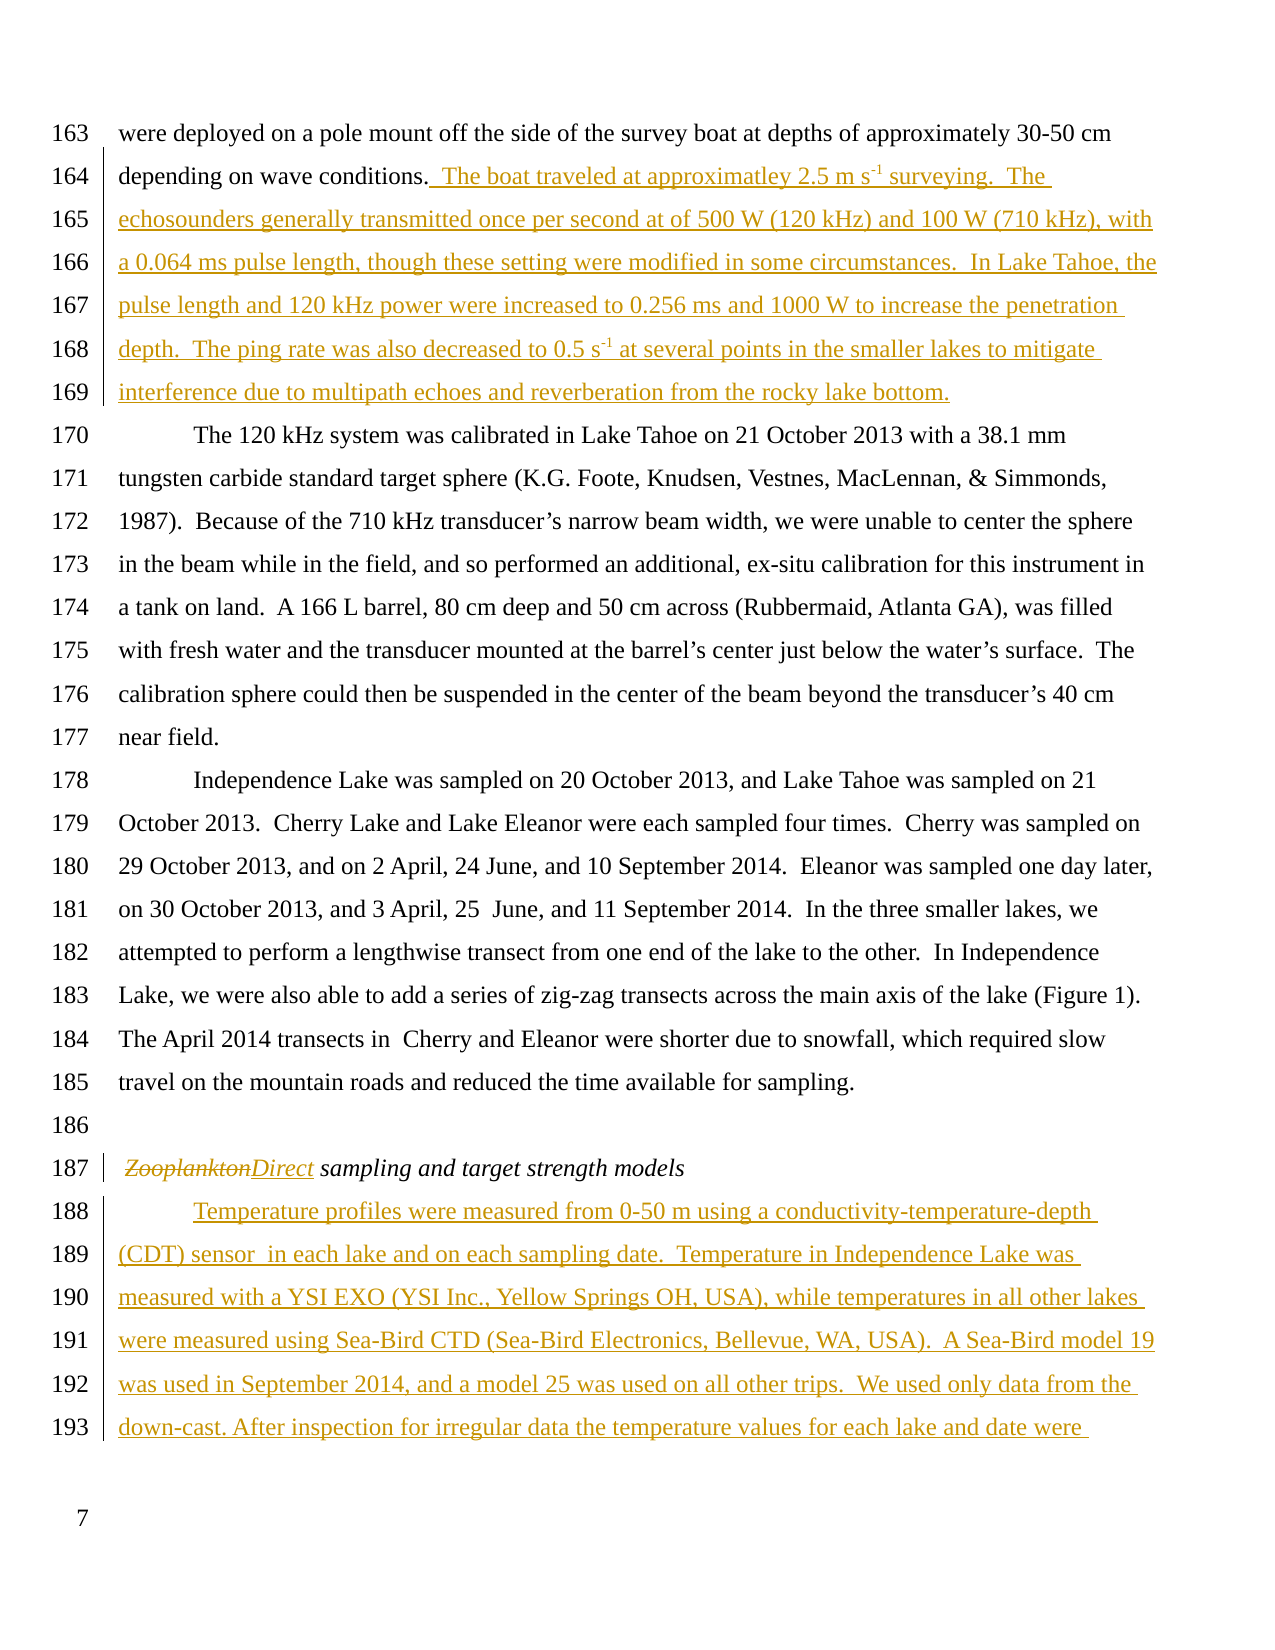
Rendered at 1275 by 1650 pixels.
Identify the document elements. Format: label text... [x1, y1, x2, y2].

text Temperature profiles were measured from 0-50 m using a conductivity-temperature-depth (CDT) sensor in each lake and on each sampling date. Temperature in Independence Lake was measured with a YSI EXO (YSI Inc., Yellow Springs OH, USA), while temperatures in all other lakes were measured using Sea-Bird CTD (Sea-Bird Electronics, Bellevue, WA, USA). A Sea-Bird model 19 was used in September 2014, and a model 25 was used on all other trips. We used only data from the down-cast. After inspection for irregular data the temperature values for each lake and date were [118, 1196, 1157, 1441]
text Surveys were run from outboard-powered boats trailered to each lake. Because of the recent Rim Fire, camping was not permitted near Cherry Lake or Lake Eleanor, and the survey boats had to be towed in and out over 60 km of mountain roads, restricting our sampling to daylight hours. Acoustic volume backscatter was recorded at two frequencies, 120 and 710 kHz. Volume backscatter can be expressed either in logarithmic form as “mean volume backscattering strength” SV, or a linear form as “volume backscattering coefficient,” sV (with units of m-1), related by the equation SV = 10log10(sV)(MacLennan et al., 2002)⁠. For sound-scattering objects of a given type and size, the volume backscattering coefficient is proportional to their numerical density in the water. The 120 kHz echosounder was a Simrad ES60 with a split-beam transducer (7° beam width), which can accurately measure the target strength of individual fish in situ. The 710 kHz echosounder was a Simrad EK60 with a single-beam (2.8° beam width) transducer. This high-frequency system could detect small (<1 mm) zooplankton (Holliday & Pieper, 1995; Warren et al., 2016)⁠, but its effective range was limited to approximately 30 m due to sound attenuation in water. Both transducers were deployed on a pole mount off the side of the survey boat at depths of approximately 30-50 cm depending on wave conditions. The boat traveled at approximatley 2.5 m s-1 surveying. The echosounders generally transmitted once per second at of 500 W (120 kHz) and 100 W (710 kHz), with a 0.064 ms pulse length, though these setting were modified in some circumstances. In Lake Tahoe, the pulse length and 120 kHz power were increased to 0.256 ms and 1000 W to increase the penetration depth. The ping rate was also decreased to 0.5 s-1 at several points in the smaller lakes to mitigate interference due to multipath echoes and reverberation from the rocky lake bottom. [118, 118, 1157, 272]
text Direct sampling and target strength models [118, 1153, 1157, 1182]
text Surveys were run from outboard-powered boats trailered to each lake. Because of the recent Rim Fire, camping was not permitted near Cherry Lake or Lake Eleanor, and the survey boats had to be towed in and out over 60 km of mountain roads, restricting our sampling to daylight hours. Acoustic volume backscatter was recorded at two frequencies, 120 and 710 kHz. Volume backscatter can be expressed either in logarithmic form as “mean volume backscattering strength” SV, or a linear form as “volume backscattering coefficient,” sV (with units of m-1), related by the equation SV = 10log10(sV)(MacLennan et al., 2002)⁠. For sound-scattering objects of a given type and size, the volume backscattering coefficient is proportional to their numerical density in the water. The 120 kHz echosounder was a Simrad ES60 with a split-beam transducer (7° beam width), which can accurately measure the target strength of individual fish in situ. The 710 kHz echosounder was a Simrad EK60 with a single-beam (2.8° beam width) transducer. This high-frequency system could detect small (<1 mm) zooplankton (Holliday & Pieper, 1995; Warren et al., 2016)⁠, but its effective range was limited to approximately 30 m due to sound attenuation in water. Both transducers were deployed on a pole mount off the side of the survey boat at depths of approximately 30-50 cm depending on wave conditions. The boat traveled at approximatley 2.5 m s-1 surveying. The echosounders generally transmitted once per second at of 500 W (120 kHz) and 100 W (710 kHz), with a 0.064 ms pulse length, though these setting were modified in some circumstances. In Lake Tahoe, the pulse length and 120 kHz power were increased to 0.256 ms and 1000 W to increase the penetration depth. The ping rate was also decreased to 0.5 s-1 at several points in the smaller lakes to mitigate interference due to multipath echoes and reverberation from the rocky lake bottom. [118, 274, 1157, 406]
text The 120 kHz system was calibrated in Lake Tahoe on 21 October 2013 with a 38.1 mm tungsten carbide standard target sphere (K.G. Foote, Knudsen, Vestnes, MacLennan, & Simmonds, 1987)⁠. Because of the 710 kHz transducer’s narrow beam width, we were unable to center the sphere in the beam while in the field, and so performed an additional, ex-situ calibration for this instrument in a tank on land. A 166 L barrel, 80 cm deep and 50 cm across (Rubbermaid, Atlanta GA), was filled with fresh water and the transducer mounted at the barrel’s center just below the water’s surface. The calibration sphere could then be suspended in the center of the beam beyond the transducer’s 40 cm near field. [118, 420, 1157, 751]
text Independence Lake was sampled on 20 October 2013, and Lake Tahoe was sampled on 21 October 2013. Cherry Lake and Lake Eleanor were each sampled four times. Cherry was sampled on 29 October 2013, and on 2 April, 24 June, and 10 September 2014. Eleanor was sampled one day later, on 30 October 2013, and 3 April, 25 June, and 11 September 2014. In the three smaller lakes, we attempted to perform a lengthwise transect from one end of the lake to the other. In Independence Lake, we were also able to add a series of zig-zag transects across the main axis of the lake (Figure 1). The April 2014 transects in Cherry and Eleanor were shorter due to snowfall, which required slow travel on the mountain roads and reduced the time available for sampling. [118, 765, 1157, 1096]
